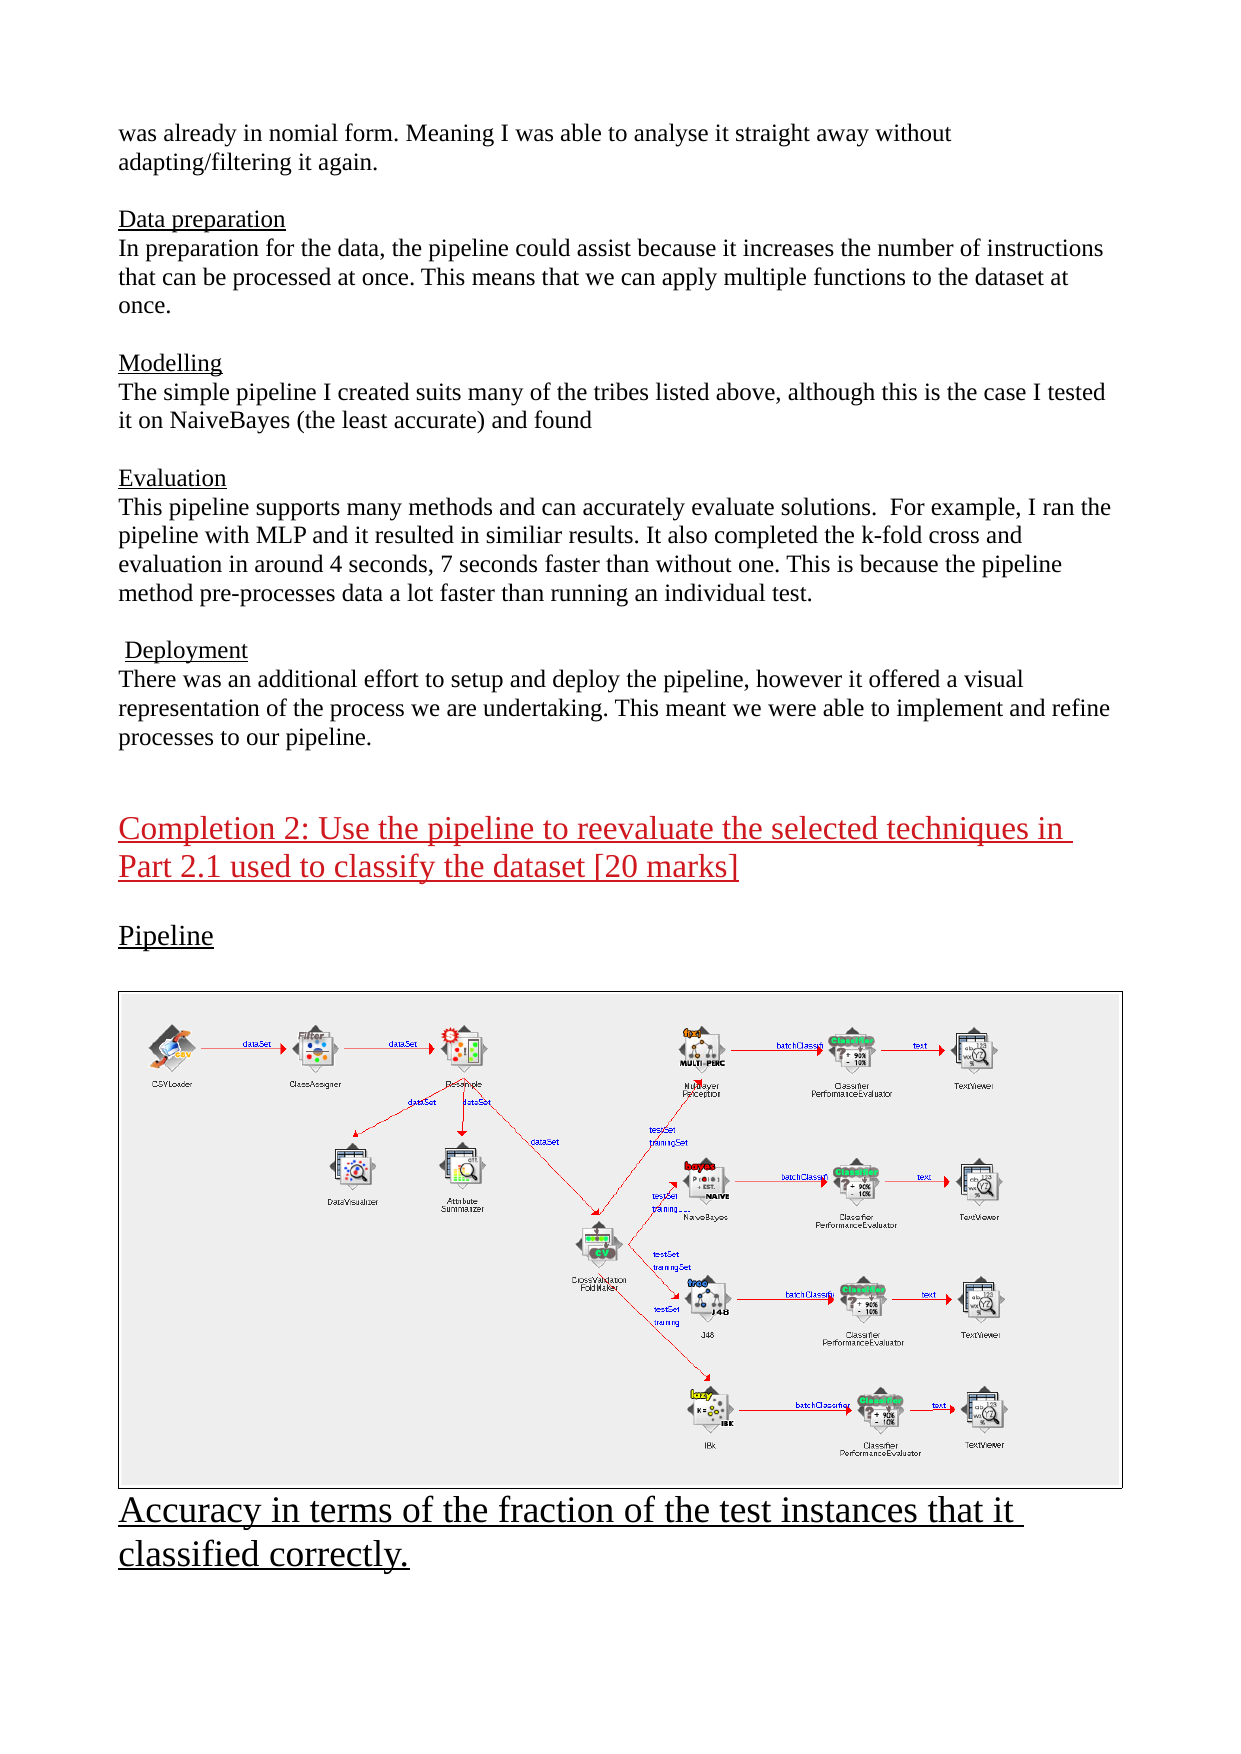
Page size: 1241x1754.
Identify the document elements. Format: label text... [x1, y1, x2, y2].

text Evaluation [118, 463, 1122, 492]
text Completion 2: Use the pipeline to reevaluate the selected techniques in Part 2.1 used to classify the dataset [20 marks] [118, 808, 1122, 885]
text Data preparation [118, 204, 1122, 233]
text There was an additional effort to setup and deploy the pipeline, however it offered a visual representation of the process we are undertaking. This meant we were able to implement and refine processes to our pipeline. [118, 664, 1122, 751]
text [118, 981, 1122, 991]
text Modelling [118, 348, 1122, 377]
text In preparation for the data, the pipeline could assist because it increases the number of instructions that can be processed at once. This means that we can apply multiple functions to the dataset at once. [118, 233, 1122, 319]
text Accuracy in terms of the fraction of the test instances that it classified correctly. [118, 1489, 1122, 1574]
text was already in nomial form. Meaning I was able to analyse it straight away without adapting/filtering it again. [118, 118, 1122, 176]
text This pipeline supports many methods and can accurately evaluate solutions. For example, I ran the pipeline with MLP and it resulted in similiar results. It also completed the k-fold cross and evaluation in around 4 seconds, 7 seconds faster than without one. This is because the pipeline method pre-processes data a lot faster than running an individual test. [118, 492, 1122, 607]
text Deployment [118, 636, 1122, 664]
text Pipeline [118, 918, 1122, 952]
picture [121, 994, 1119, 1485]
text [119, 992, 1122, 1488]
text The simple pipeline I created suits many of the tribes listed above, although this is the case I tested it on NaiveBayes (the least accurate) and found [118, 377, 1122, 434]
